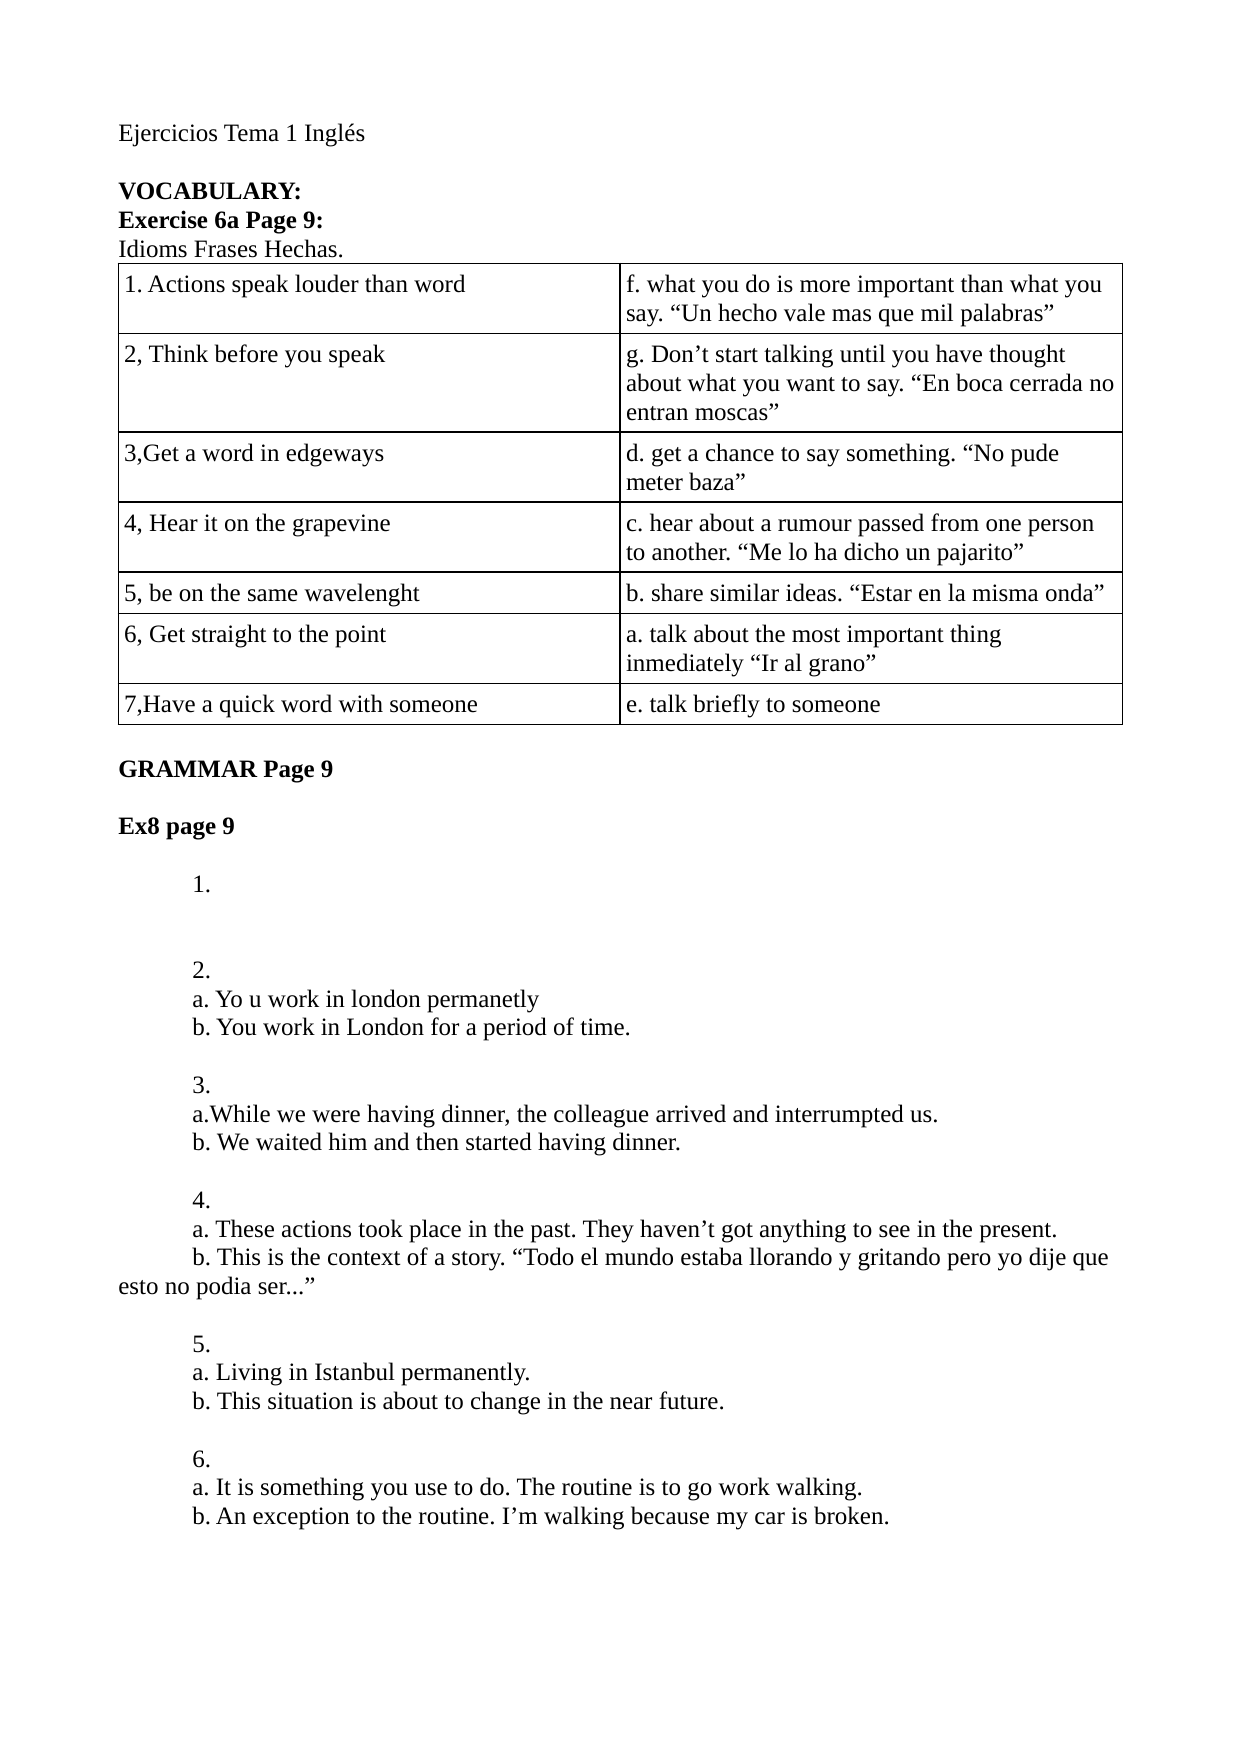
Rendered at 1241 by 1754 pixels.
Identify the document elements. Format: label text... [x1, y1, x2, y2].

text b. We waited him and then started having dinner. [118, 1127, 1122, 1156]
table_cell a. talk about the most important thing inmediately “Ir al grano” [621, 614, 1122, 683]
text 1. [118, 869, 1122, 897]
text 3. [118, 1070, 1122, 1099]
table_cell 4, Hear it on the grapevine [119, 503, 619, 571]
table_cell 5, be on the same wavelenght [119, 573, 619, 613]
text b. This situation is about to change in the near future. [118, 1386, 1122, 1415]
text 4. [118, 1185, 1122, 1214]
table_header f. what you do is more important than what you say. “Un hecho vale mas que mil palabras” [621, 264, 1122, 333]
table_cell d. get a chance to say something. “No pude meter baza” [621, 433, 1122, 501]
text 5. [118, 1329, 1122, 1357]
table_cell 2, Think before you speak [119, 334, 619, 431]
text 2. [118, 955, 1122, 984]
text a. Yo u work in london permanetly [118, 984, 1122, 1012]
text a. These actions took place in the past. They haven’t got anything to see in the present. [118, 1214, 1122, 1242]
table_header 1. Actions speak louder than word [119, 264, 619, 333]
text a.While we were having dinner, the colleague arrived and interrumpted us. [118, 1099, 1122, 1127]
table_cell 6, Get straight to the point [119, 614, 619, 683]
text b. An exception to the routine. I’m walking because my car is broken. [118, 1501, 1122, 1530]
table_cell e. talk briefly to someone [621, 684, 1122, 724]
table_cell c. hear about a rumour passed from one person to another. “Me lo ha dicho un pajarito” [621, 503, 1122, 571]
table_cell 7,Have a quick word with someone [119, 684, 619, 724]
table_cell b. share similar ideas. “Estar en la misma onda” [621, 573, 1122, 613]
text GRAMMAR Page 9 [118, 754, 1122, 811]
text 6. [118, 1444, 1122, 1472]
text Idioms Frases Hechas. [118, 234, 1122, 263]
text VOCABULARY: [118, 176, 1122, 205]
text b. You work in London for a period of time. [118, 1012, 1122, 1041]
text a. Living in Istanbul permanently. [118, 1357, 1122, 1386]
text Exercise 6a Page 9: [118, 205, 1122, 234]
text Ex8 page 9 [118, 811, 1122, 840]
text a. It is something you use to do. The routine is to go work walking. [118, 1472, 1122, 1501]
text b. This is the context of a story. “Todo el mundo estaba llorando y gritando pero yo dije que esto no podia ser...” [118, 1242, 1122, 1300]
table_cell 3,Get a word in edgeways [119, 433, 619, 501]
table_cell g. Don’t start talking until you have thought about what you want to say. “En boca cerrada no entran moscas” [621, 334, 1122, 431]
